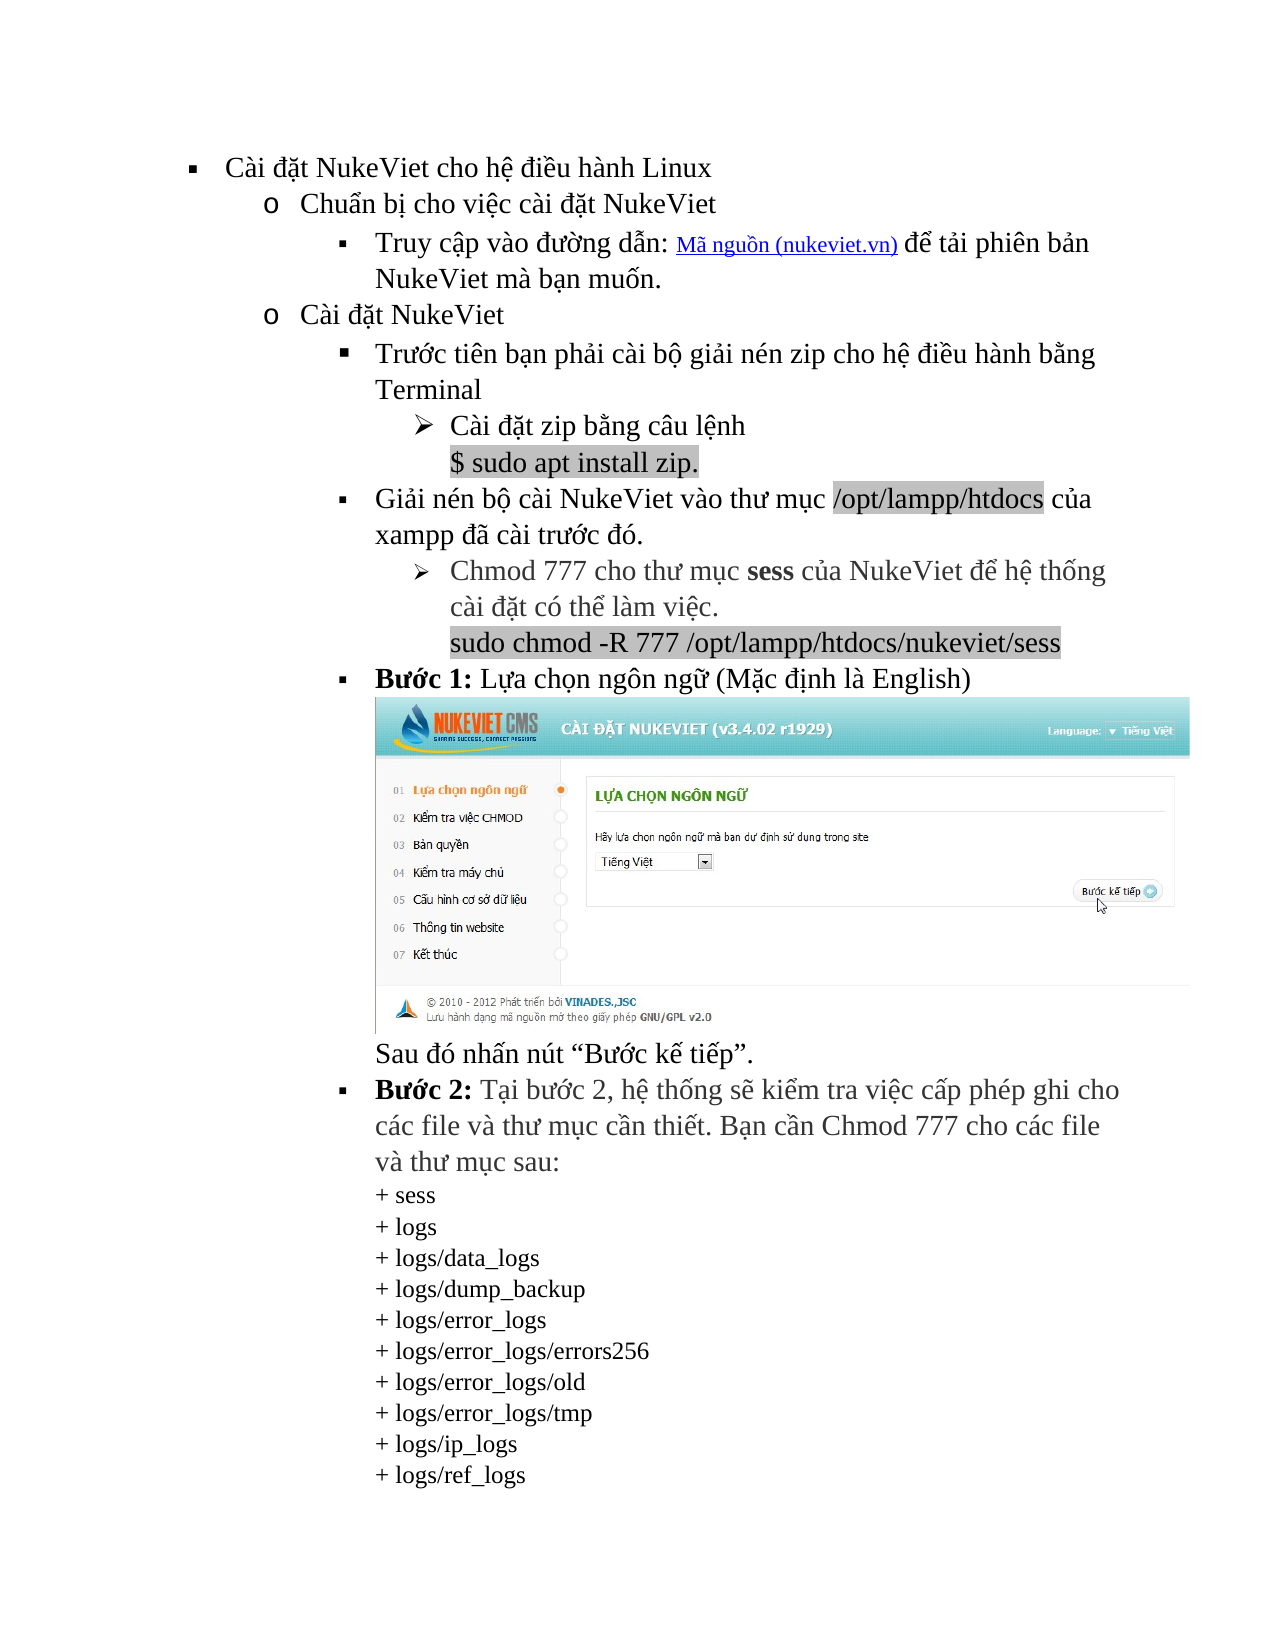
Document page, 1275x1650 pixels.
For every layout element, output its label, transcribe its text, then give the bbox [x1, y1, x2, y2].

list + logs/ip_logs [375, 1429, 1125, 1458]
list Cài đặt NukeViet [262, 297, 1125, 333]
list Bước 2: Tại bước 2, hệ thống sẽ kiểm tra việc cấp phép ghi cho các file và thư mục cần thiết. Bạn cần Chmod 777 cho các file và thư mục sau: [337, 1072, 1125, 1178]
list $ sudo apt install zip. [450, 445, 1125, 478]
picture [375, 697, 1190, 1034]
list + logs/dump_backup [375, 1274, 1125, 1302]
list Cài đặt NukeViet cho hệ điều hành Linux [187, 150, 1125, 183]
list + sess [375, 1181, 1125, 1209]
list Chuẩn bị cho việc cài đặt NukeViet [262, 186, 1125, 222]
list + logs [375, 1212, 1125, 1240]
list + logs/error_logs/tmp [375, 1398, 1125, 1427]
list Bước 1: Lựa chọn ngôn ngữ (Mặc định là English) [337, 662, 1125, 695]
list Cài đặt zip bằng câu lệnh [412, 408, 1125, 442]
text Sau đó nhấn nút “Bước kế tiếp”. [375, 1036, 1125, 1069]
list + logs/ref_logs [375, 1460, 1125, 1489]
list Truy cập vào đường dẫn: Mã nguồn (nukeviet.vn) để tải phiên bản NukeViet mà bạn muốn. [337, 225, 1125, 295]
list Giải nén bộ cài NukeViet vào thư mục /opt/lampp/htdocs của xampp đã cài trước đó. [337, 481, 1125, 551]
list + logs/error_logs/old [375, 1367, 1125, 1396]
list Trước tiên bạn phải cài bộ giải nén zip cho hệ điều hành bằng Terminal [337, 336, 1125, 406]
list + logs/error_logs [375, 1305, 1125, 1333]
list + logs/data_logs [375, 1243, 1125, 1271]
list + logs/error_logs/errors256 [375, 1336, 1125, 1364]
text sudo chmod -R 777 /opt/lampp/htdocs/nukeviet/sess [375, 626, 1125, 659]
list Chmod 777 cho thư mục sess của NukeViet để hệ thống cài đặt có thể làm việc. [412, 553, 1125, 623]
